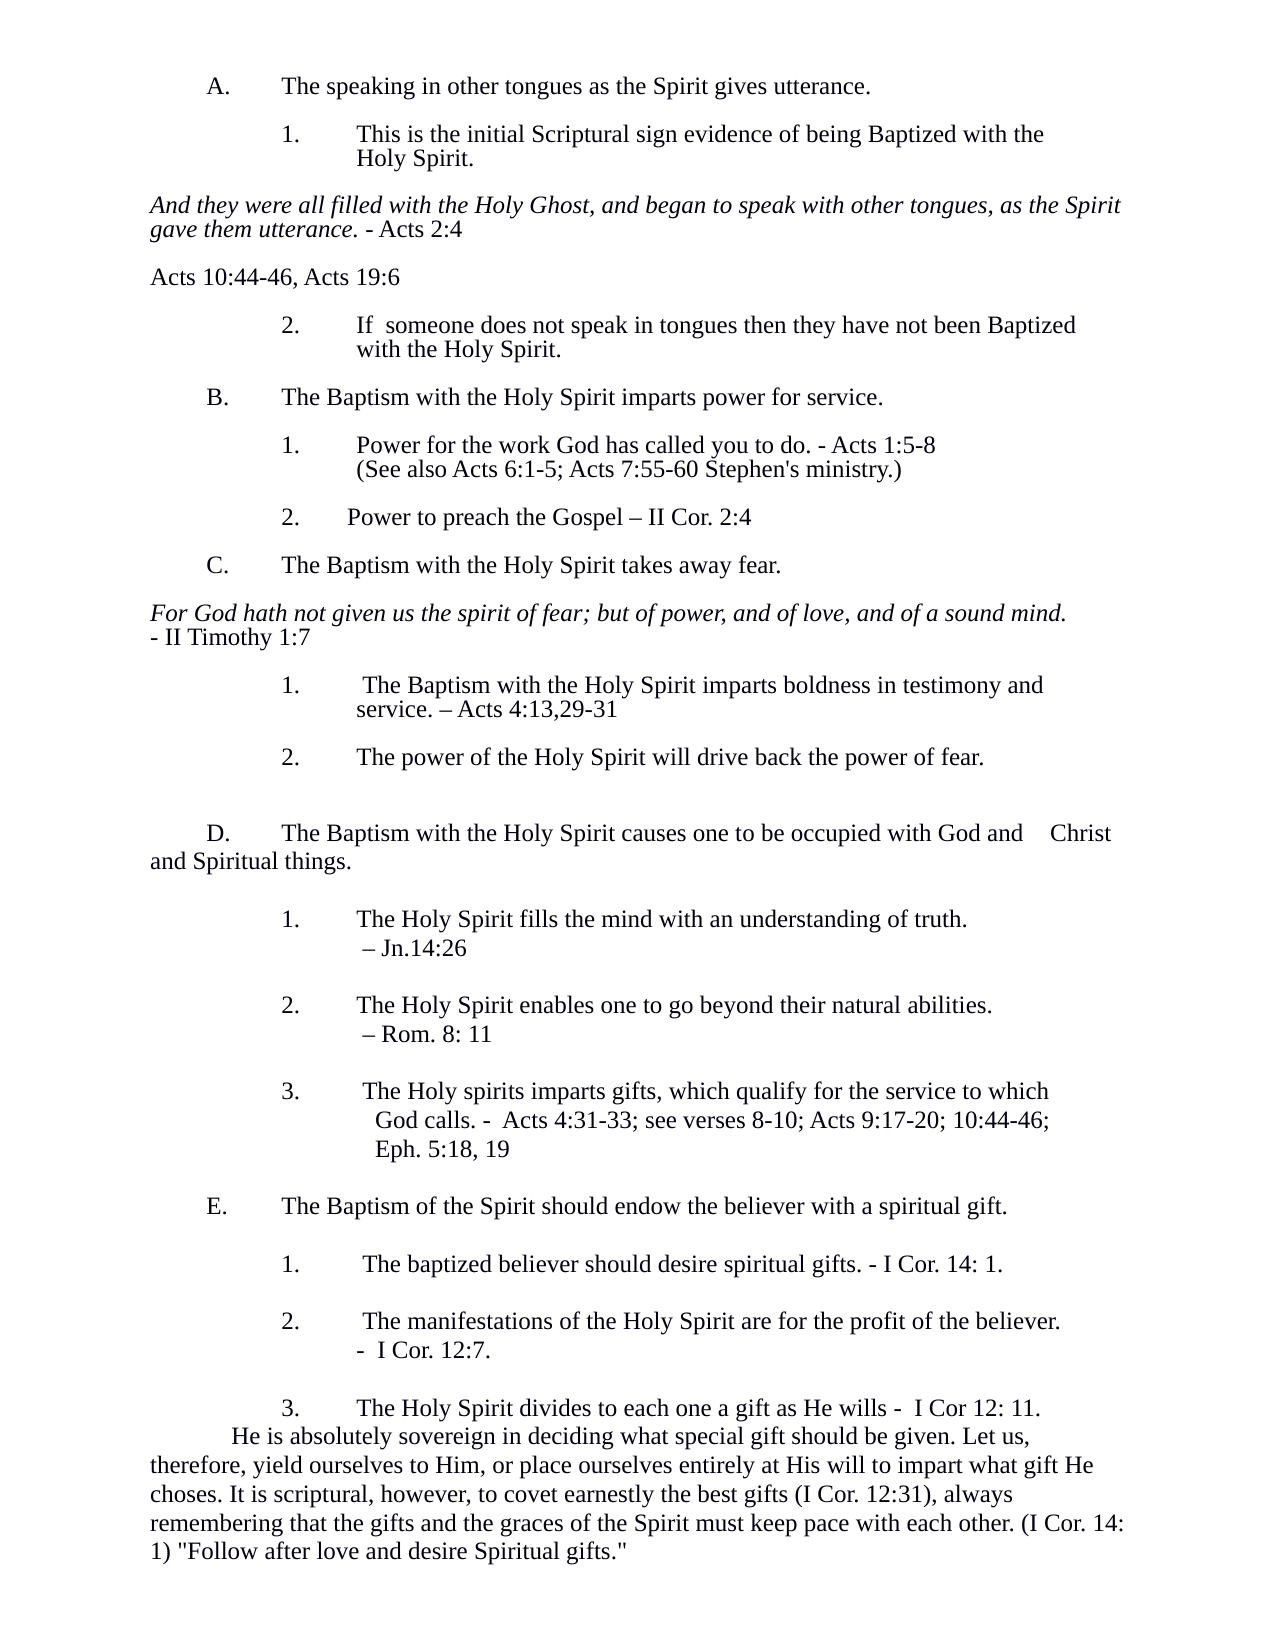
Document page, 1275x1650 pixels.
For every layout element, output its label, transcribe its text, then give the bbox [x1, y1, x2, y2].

text And they were all filled with the Holy Ghost, and began to speak with other tongues, as the Spirit gave them utterance. - Acts 2:4 [150, 195, 1125, 243]
text E. The Baptism of the Spirit should endow the believer with a spiritual gift. [150, 1191, 1125, 1220]
text 1. The Holy Spirit fills the mind with an understanding of truth. [150, 904, 1125, 933]
text - II Timothy 1:7 [150, 626, 1125, 650]
text 2. If someone does not speak in tongues then they have not been Baptized with the Holy Spirit. [150, 314, 1125, 362]
text Acts 10:44-46, Acts 19:6 [150, 267, 1125, 291]
text For God hath not given us the spirit of fear; but of power, and of love, and of a sound mind. [150, 602, 1125, 626]
text - I Cor. 12:7. [150, 1335, 1125, 1364]
text C. The Baptism with the Holy Spirit takes away fear. [150, 554, 1125, 578]
text – Rom. 8: 11 [150, 1019, 1125, 1048]
text (See also Acts 6:1-5; Acts 7:55-60 Stephen's ministry.) [150, 458, 1125, 482]
text B. The Baptism with the Holy Spirit imparts power for service. [150, 386, 1125, 410]
text 1. Power for the work God has called you to do. - Acts 1:5-8 [150, 434, 1125, 458]
text 2. Power to preach the Gospel – II Cor. 2:4 [150, 506, 1125, 530]
text 2. The Holy Spirit enables one to go beyond their natural abilities. [150, 990, 1125, 1019]
text – Jn.14:26 [150, 933, 1125, 961]
text 1. The baptized believer should desire spiritual gifts. - I Cor. 14: 1. [150, 1249, 1125, 1278]
text 3. The Holy Spirit divides to each one a gift as He wills - I Cor 12: 11. [150, 1393, 1125, 1421]
text 3. The Holy spirits imparts gifts, which qualify for the service to which God calls. - Acts 4:31-33; see verses 8-10; Acts 9:17-20; 10:44-46; Eph. 5:18, 19 [281, 1076, 1125, 1163]
text He is absolutely sovereign in deciding what special gift should be given. Let us, therefore, yield ourselves to Him, or place ourselves entirely at His will to impart what gift He choses. It is scriptural, however, to covet earnestly the best gifts (I Cor. 12:31), always remembering that the gifts and the graces of the Spirit must keep pace with each other. (I Cor. 14: 1) "Follow after love and desire Spiritual gifts." [150, 1421, 1125, 1565]
text 2. The manifestations of the Holy Spirit are for the profit of the believer. [150, 1306, 1125, 1335]
text 2. The power of the Holy Spirit will drive back the power of fear. [150, 746, 1125, 770]
text A. The speaking in other tongues as the Spirit gives utterance. [150, 75, 1125, 99]
text 1. This is the initial Scriptural sign evidence of being Baptized with the Holy Spirit. [150, 123, 1125, 171]
text D. The Baptism with the Holy Spirit causes one to be occupied with God and Christ and Spiritual things. [150, 818, 1125, 875]
text 1. The Baptism with the Holy Spirit imparts boldness in testimony and service. – Acts 4:13,29-31 [150, 674, 1125, 722]
